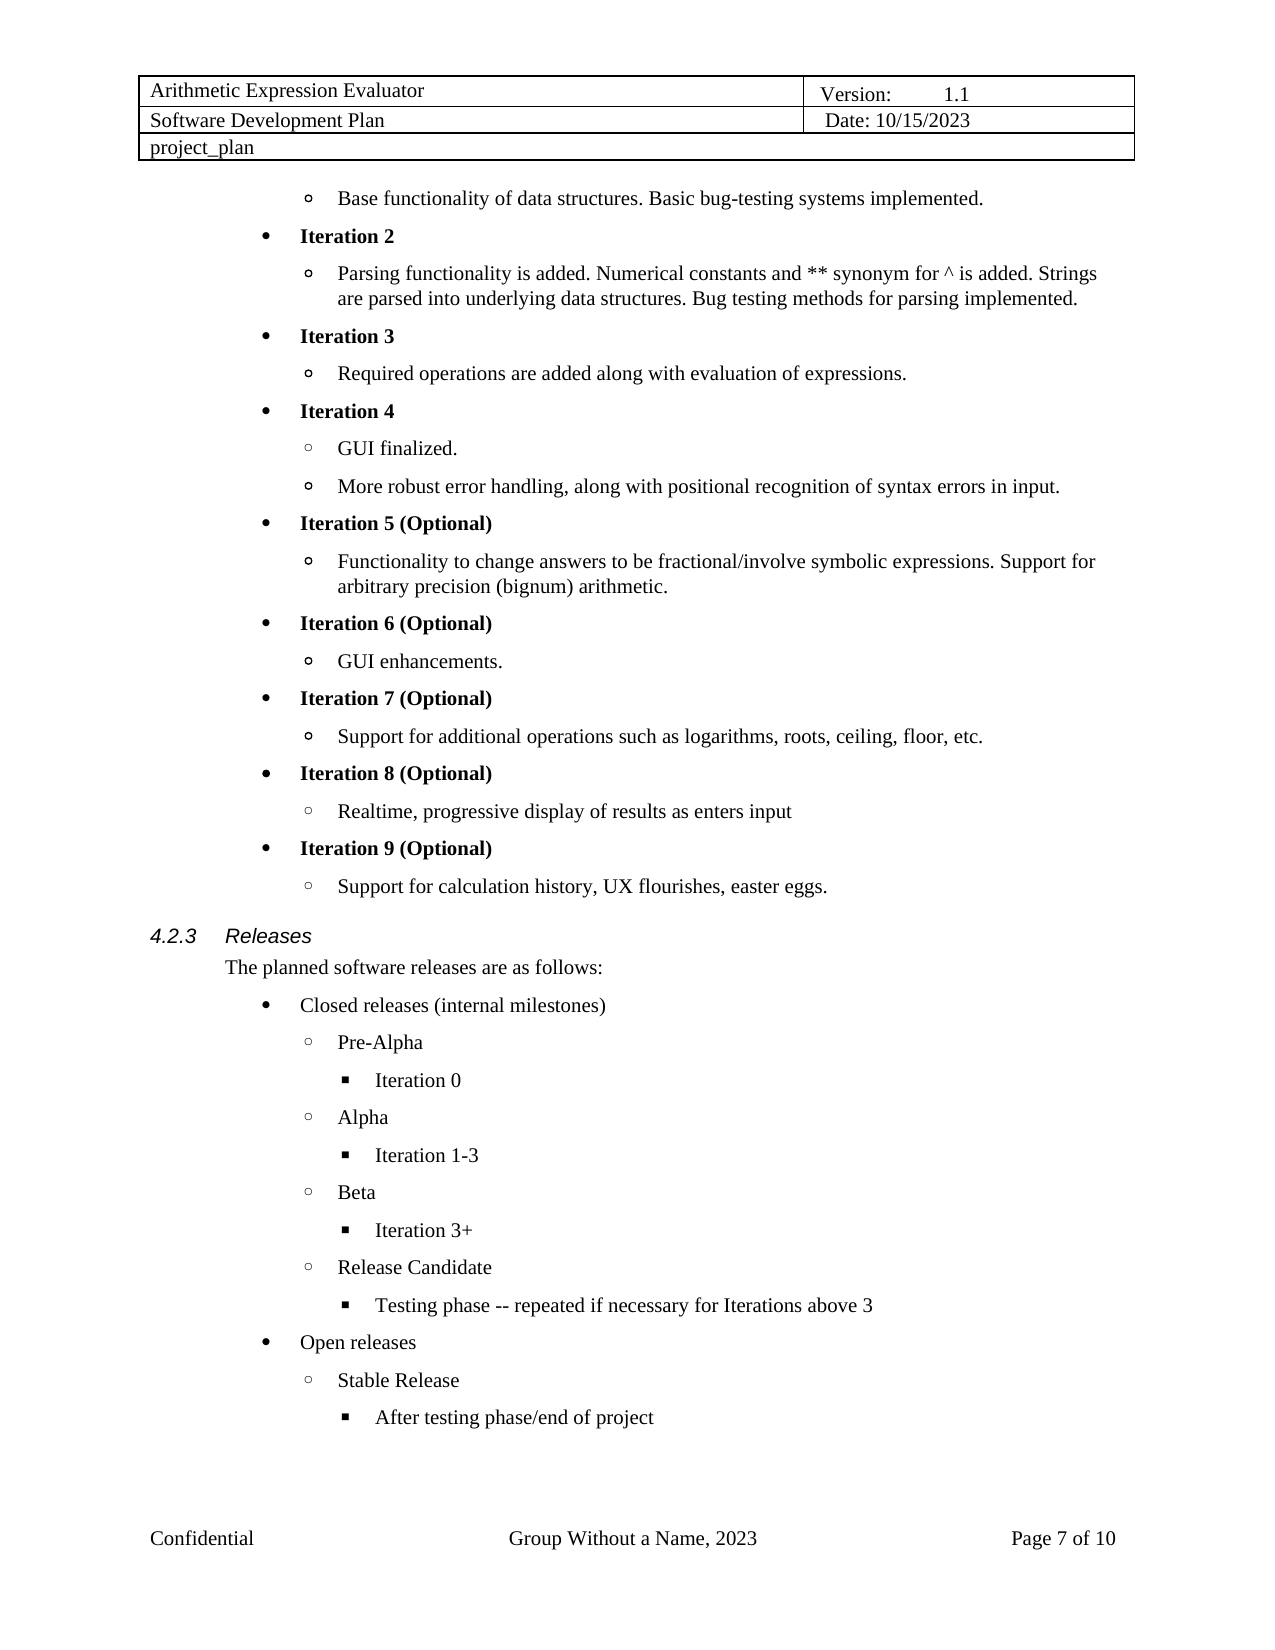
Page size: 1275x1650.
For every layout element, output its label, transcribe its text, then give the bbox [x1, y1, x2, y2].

list Required operations are added along with evaluation of expressions. [300, 360, 1125, 385]
list Testing phase -- repeated if necessary for Iterations above 3 [337, 1292, 1125, 1317]
list Iteration 3+ [337, 1217, 1125, 1242]
list Iteration 5 (Optional) [262, 510, 1125, 535]
list Iteration 8 (Optional) [262, 760, 1125, 785]
list Iteration 1-3 [337, 1142, 1125, 1167]
list Open releases [262, 1329, 1125, 1354]
list Support for calculation history, UX flourishes, easter eggs. [300, 873, 1125, 898]
list Iteration 7 (Optional) [262, 685, 1125, 710]
list After testing phase/end of project [337, 1404, 1125, 1429]
list Iteration 2 [262, 223, 1125, 248]
list Functionality to change answers to be fractional/involve symbolic expressions. Support for arbitrary precision (bignum) arithmetic. [300, 548, 1125, 598]
list Stable Release [300, 1367, 1125, 1392]
list Iteration 9 (Optional) [262, 835, 1125, 860]
list Realtime, progressive display of results as enters input [300, 798, 1125, 823]
list Iteration 4 [262, 398, 1125, 423]
list Beta [300, 1179, 1125, 1204]
list Release Candidate [300, 1254, 1125, 1279]
list GUI enhancements. [300, 648, 1125, 673]
list Iteration 6 (Optional) [262, 610, 1125, 635]
subtitle Releases [150, 923, 1125, 948]
list Base functionality of data structures. Basic bug-testing systems implemented. [300, 185, 1125, 210]
text The planned software releases are as follows: [225, 954, 1125, 979]
list GUI finalized. [300, 435, 1125, 460]
list Support for additional operations such as logarithms, roots, ceiling, floor, etc. [300, 723, 1125, 748]
list Pre-Alpha [300, 1029, 1125, 1054]
list Closed releases (internal milestones) [262, 992, 1125, 1017]
list Iteration 0 [337, 1067, 1125, 1092]
list Parsing functionality is added. Numerical constants and ** synonym for ^ is added. Strings are parsed into underlying data structures. Bug testing methods for parsing implemented. [300, 260, 1125, 310]
list More robust error handling, along with positional recognition of syntax errors in input. [300, 473, 1125, 498]
list Iteration 3 [262, 323, 1125, 348]
list Alpha [300, 1104, 1125, 1129]
